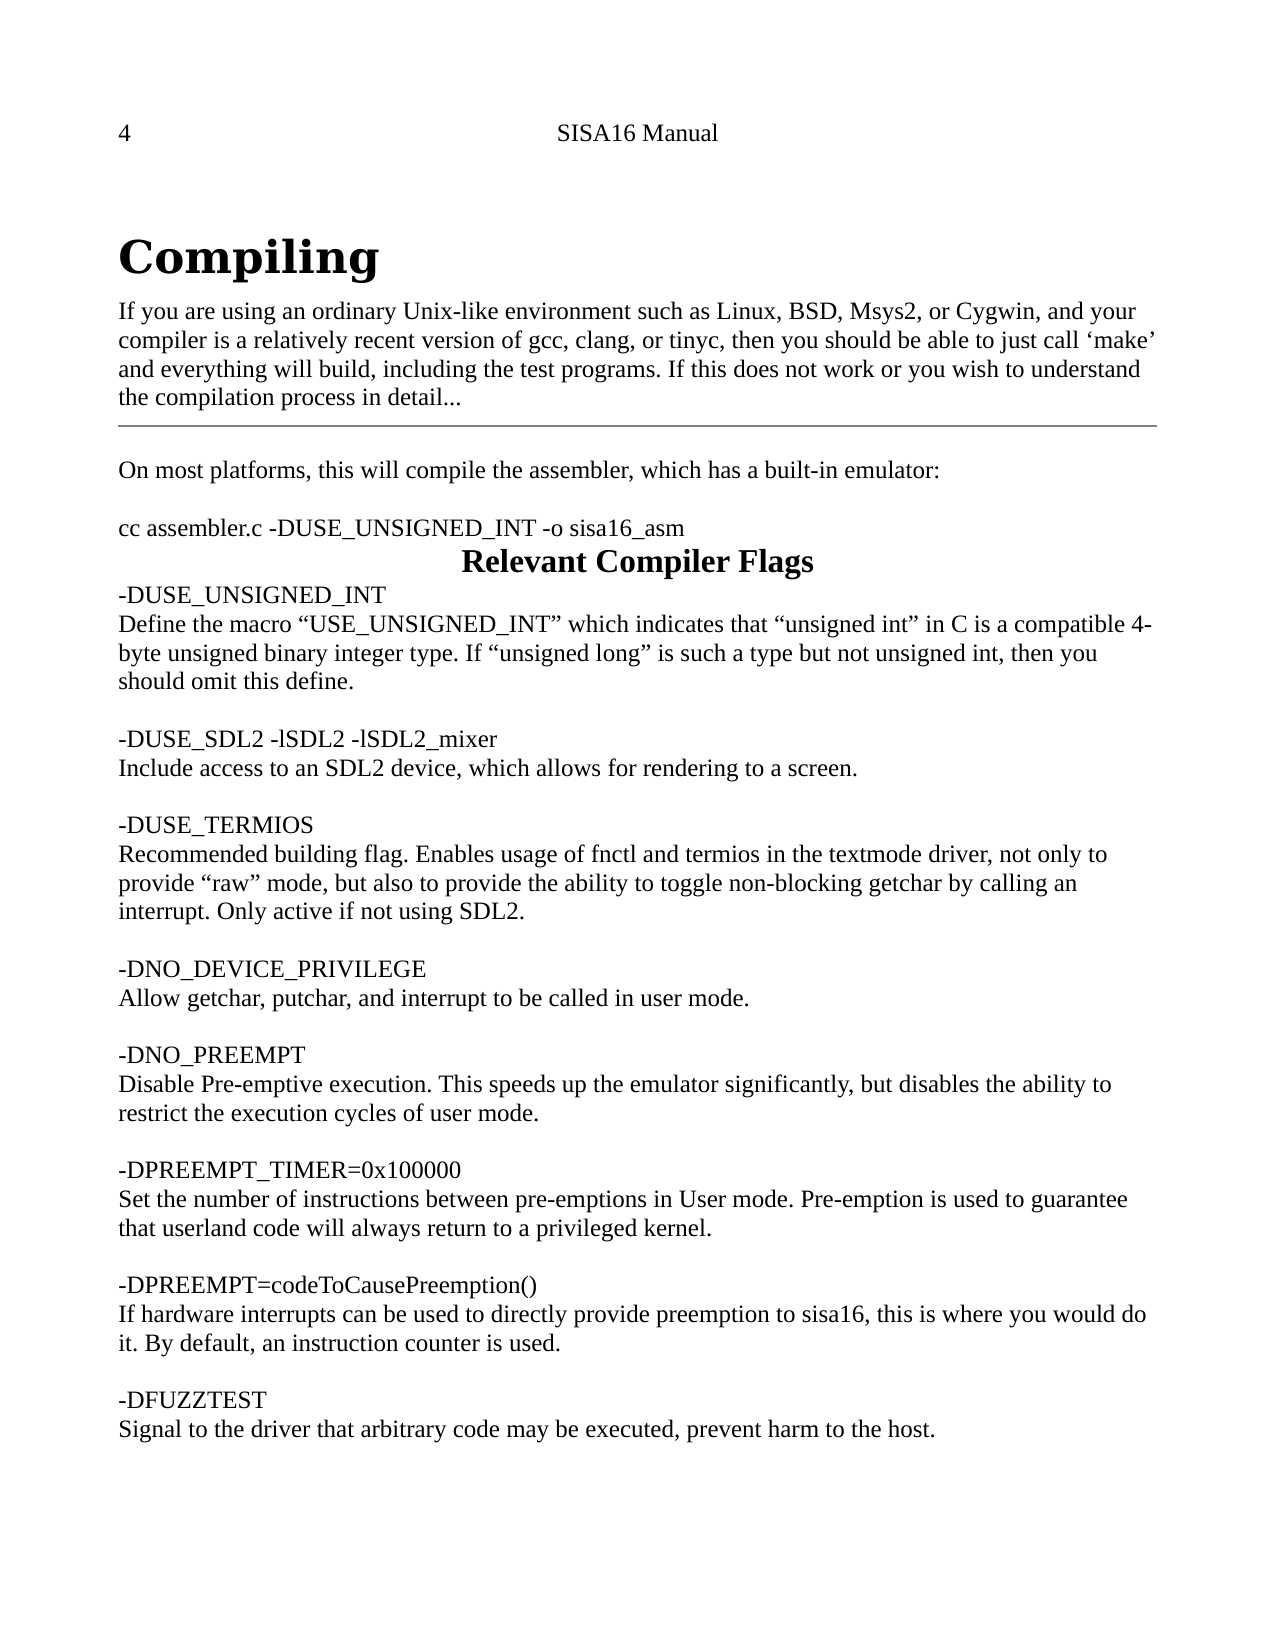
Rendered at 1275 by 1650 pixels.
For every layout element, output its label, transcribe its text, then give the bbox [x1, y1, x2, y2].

text If you are using an ordinary Unix-like environment such as Linux, BSD, Msys2, or Cygwin, and your compiler is a relatively recent version of gcc, clang, or tinyc, then you should be able to just call ‘make’ and everything will build, including the test programs. If this does not work or you wish to understand the compilation process in detail... [118, 296, 1157, 411]
text -DUSE_SDL2 -lSDL2 -lSDL2_mixer [118, 724, 1157, 753]
text If hardware interrupts can be used to directly provide preemption to sisa16, this is where you would do it. By default, an instruction counter is used. [118, 1299, 1157, 1356]
text -DNO_PREEMPT [118, 1040, 1157, 1069]
text -DPREEMPT_TIMER=0x100000 [118, 1155, 1157, 1184]
text -DFUZZTEST [118, 1385, 1157, 1414]
text -DUSE_UNSIGNED_INT [118, 580, 1157, 609]
text -DNO_DEVICE_PRIVILEGE [118, 954, 1157, 983]
text Relevant Compiler Flags [118, 542, 1157, 580]
text Set the number of instructions between pre-emptions in User mode. Pre-emption is used to guarantee that userland code will always return to a privileged kernel. [118, 1184, 1157, 1241]
text Include access to an SDL2 device, which allows for rendering to a screen. [118, 753, 1157, 781]
text Disable Pre-emptive execution. This speeds up the emulator significantly, but disables the ability to restrict the execution cycles of user mode. [118, 1069, 1157, 1126]
text Allow getchar, putchar, and interrupt to be called in user mode. [118, 983, 1157, 1011]
text Define the macro “USE_UNSIGNED_INT” which indicates that “unsigned int” in C is a compatible 4-byte unsigned binary integer type. If “unsigned long” is such a type but not unsigned int, then you should omit this define. [118, 609, 1157, 695]
text cc assembler.c -DUSE_UNSIGNED_INT -o sisa16_asm [118, 513, 1157, 542]
text On most platforms, this will compile the assembler, which has a built-in emulator: [118, 456, 1157, 484]
text Recommended building flag. Enables usage of fnctl and termios in the textmode driver, not only to provide “raw” mode, but also to provide the ability to toggle non-blocking getchar by calling an interrupt. Only active if not using SDL2. [118, 839, 1157, 925]
text -DPREEMPT=codeToCausePreemption() [118, 1270, 1157, 1299]
text -DUSE_TERMIOS [118, 810, 1157, 839]
subtitle Compiling [118, 231, 1157, 284]
text Signal to the driver that arbitrary code may be executed, prevent harm to the host. [118, 1414, 1157, 1443]
